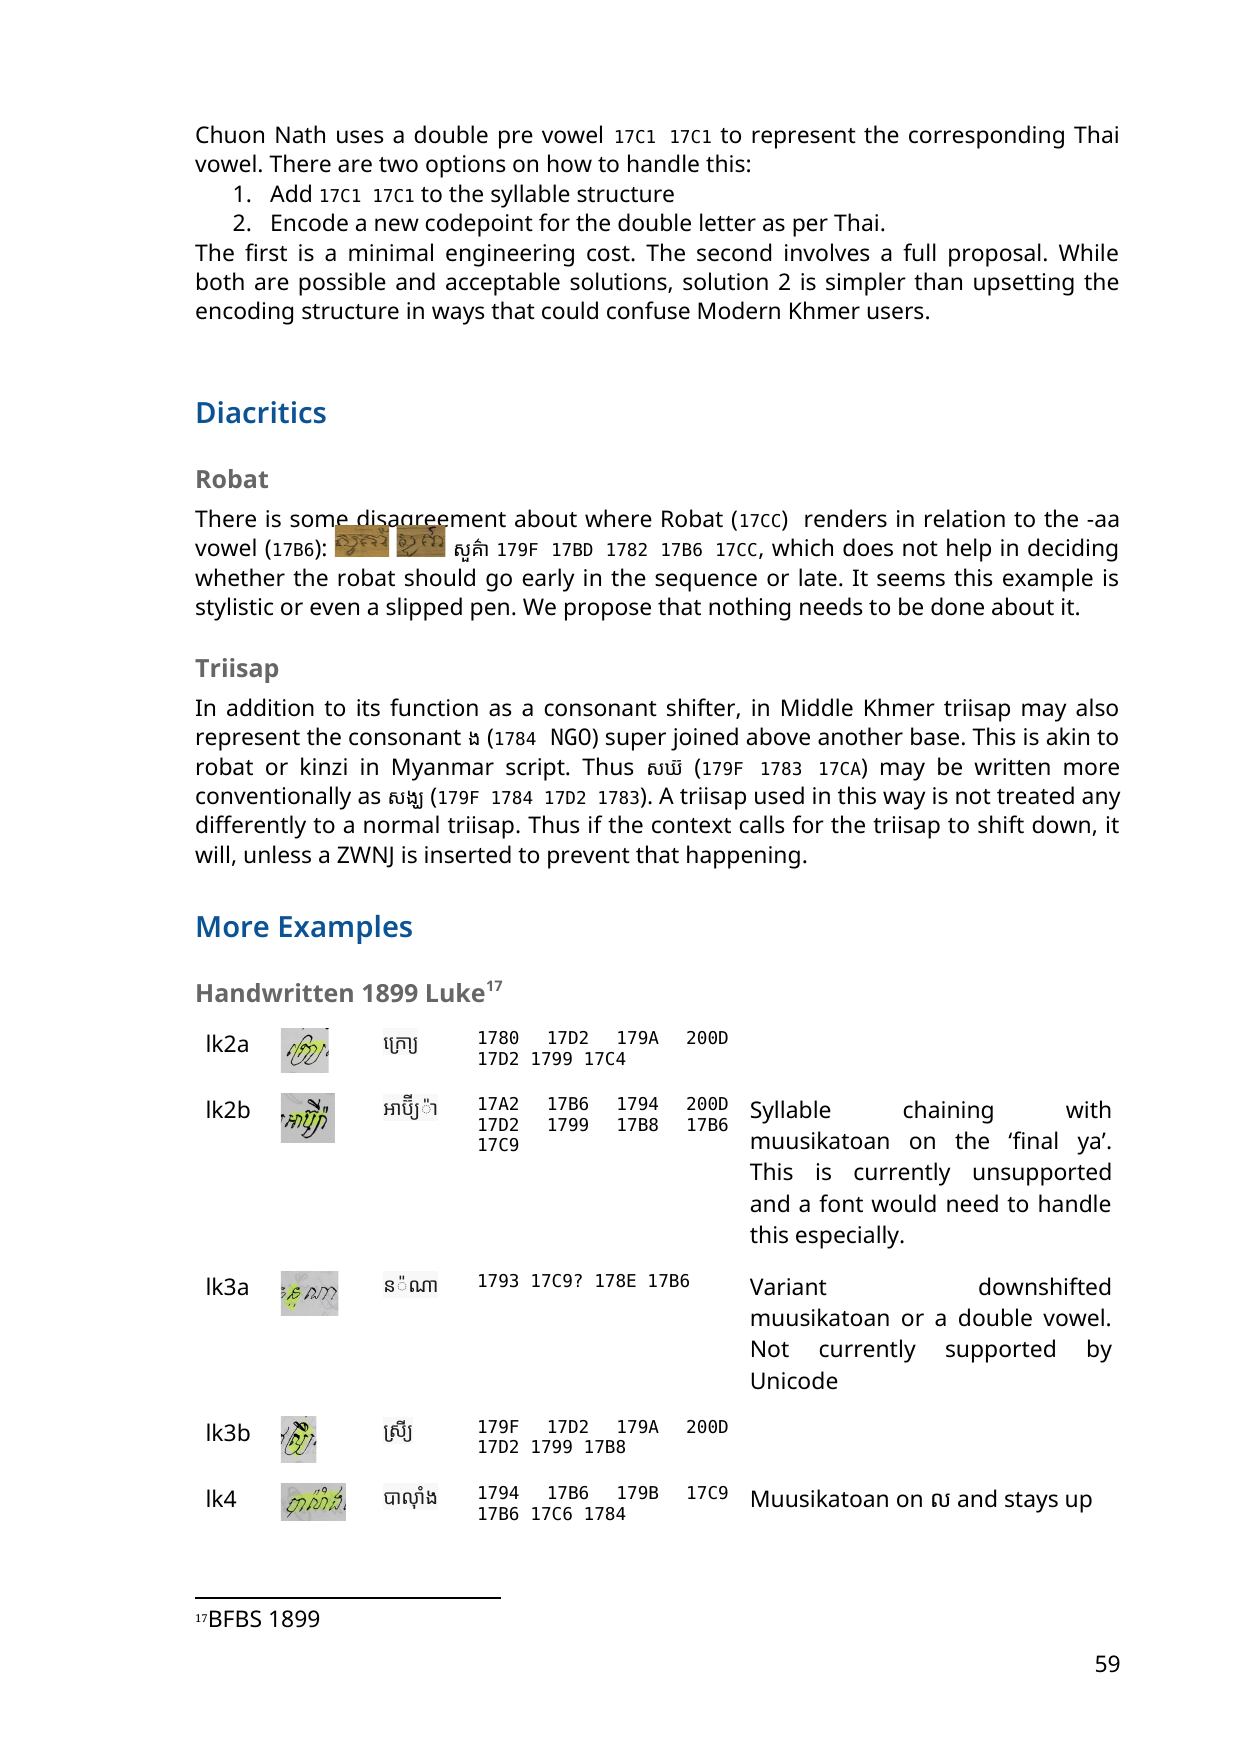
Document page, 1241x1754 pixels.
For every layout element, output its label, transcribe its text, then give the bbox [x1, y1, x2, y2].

picture [280, 1483, 346, 1521]
table_cell lk3b [195, 1406, 270, 1473]
subtitle Triisap [195, 650, 1121, 684]
text There is some disagreement about where Robat (17CC) renders in relation to the -aa vowel (17B6): សួគ៌ា 179F 17BD 1782 17B6 17CC, which does not help in deciding whether the robat should go early in the sequence or late. It seems this example is stylistic or even a slipped pen. We propose that nothing needs to be done about it. [195, 504, 1121, 621]
table_cell lk2b [195, 1084, 270, 1261]
table_header lk2a [195, 1018, 270, 1083]
table_cell បាល៉ាំង [373, 1473, 466, 1535]
picture [396, 525, 446, 557]
table_cell lk3a [195, 1261, 270, 1406]
picture [280, 1416, 317, 1463]
picture [280, 1093, 335, 1143]
table_cell Syllable chaining with muusikatoan on the ‘final ya’. This is currently unsupported and a font would need to handle this especially. [739, 1084, 1123, 1261]
subtitle Robat [195, 461, 1121, 495]
list Encode a new codepoint for the double letter as per Thai. [232, 208, 1121, 237]
picture [334, 525, 390, 557]
table_cell Variant downshifted muusikatoan or a double vowel. Not currently supported by Unicode [739, 1261, 1123, 1406]
table_cell 17A2 17B6 1794 200D 17D2 1799 17B8 17B6 17C9 [466, 1084, 739, 1261]
table_cell [270, 1473, 373, 1535]
table_cell ន‍‍៉ណា [373, 1261, 466, 1406]
table_cell [270, 1406, 373, 1473]
table_cell [270, 1261, 373, 1406]
list Add 17C1 17C1 to the syllable structure [232, 179, 1121, 208]
table_cell 179F 17D2 179A 200D 17D2 1799 17B8 [466, 1406, 739, 1473]
text BFBS 1899 [195, 1604, 1121, 1633]
table_cell អាប៊ី្យ៉ា [373, 1084, 466, 1261]
table_cell [270, 1084, 373, 1261]
picture [280, 1028, 329, 1073]
table_cell 1794 17B6 179B 17C9 17B6 17C6 1784 [466, 1473, 739, 1535]
text In addition to its function as a consonant shifter, in Middle Khmer triisap may also represent the consonant ង (1784 NGO) super joined above another base. This is akin to robat or kinzi in Myanmar script. Thus សឃ៊ (179F 1783 17CA) may be written more conventionally as សង្ឃ (179F 1784 17D2 1783). A triisap used in this way is not treated any differently to a normal triisap. Thus if the context calls for the triisap to shift down, it will, unless a ZWNJ is inserted to prevent that happening. [195, 693, 1121, 869]
table_header [739, 1018, 1123, 1083]
table_header ក្រោ្យ [373, 1018, 466, 1083]
table_cell [739, 1406, 1123, 1473]
table_header 1780 17D2 179A 200D 17D2 1799 17C4 [466, 1018, 739, 1083]
subtitle More Examples [195, 907, 1121, 946]
table_cell ស្រី្យ [373, 1406, 466, 1473]
picture [280, 1271, 339, 1316]
table_cell lk4 [195, 1473, 270, 1535]
table_cell Muusikatoan on ល and stays up [739, 1473, 1123, 1535]
table_header [270, 1018, 373, 1083]
text Chuon Nath uses a double pre vowel 17C1 17C1 to represent the corresponding Thai vowel. There are two options on how to handle this: [195, 120, 1121, 179]
subtitle Diacritics [195, 392, 1121, 432]
text The first is a minimal engineering cost. The second involves a full proposal. While both are possible and acceptable solutions, solution 2 is simpler than upsetting the encoding structure in ways that could confuse Modern Khmer users. [195, 237, 1121, 326]
table_cell 1793 17C9? 178E 17B6 [466, 1261, 739, 1406]
subtitle Handwritten 1899 Luke [195, 975, 1121, 1009]
